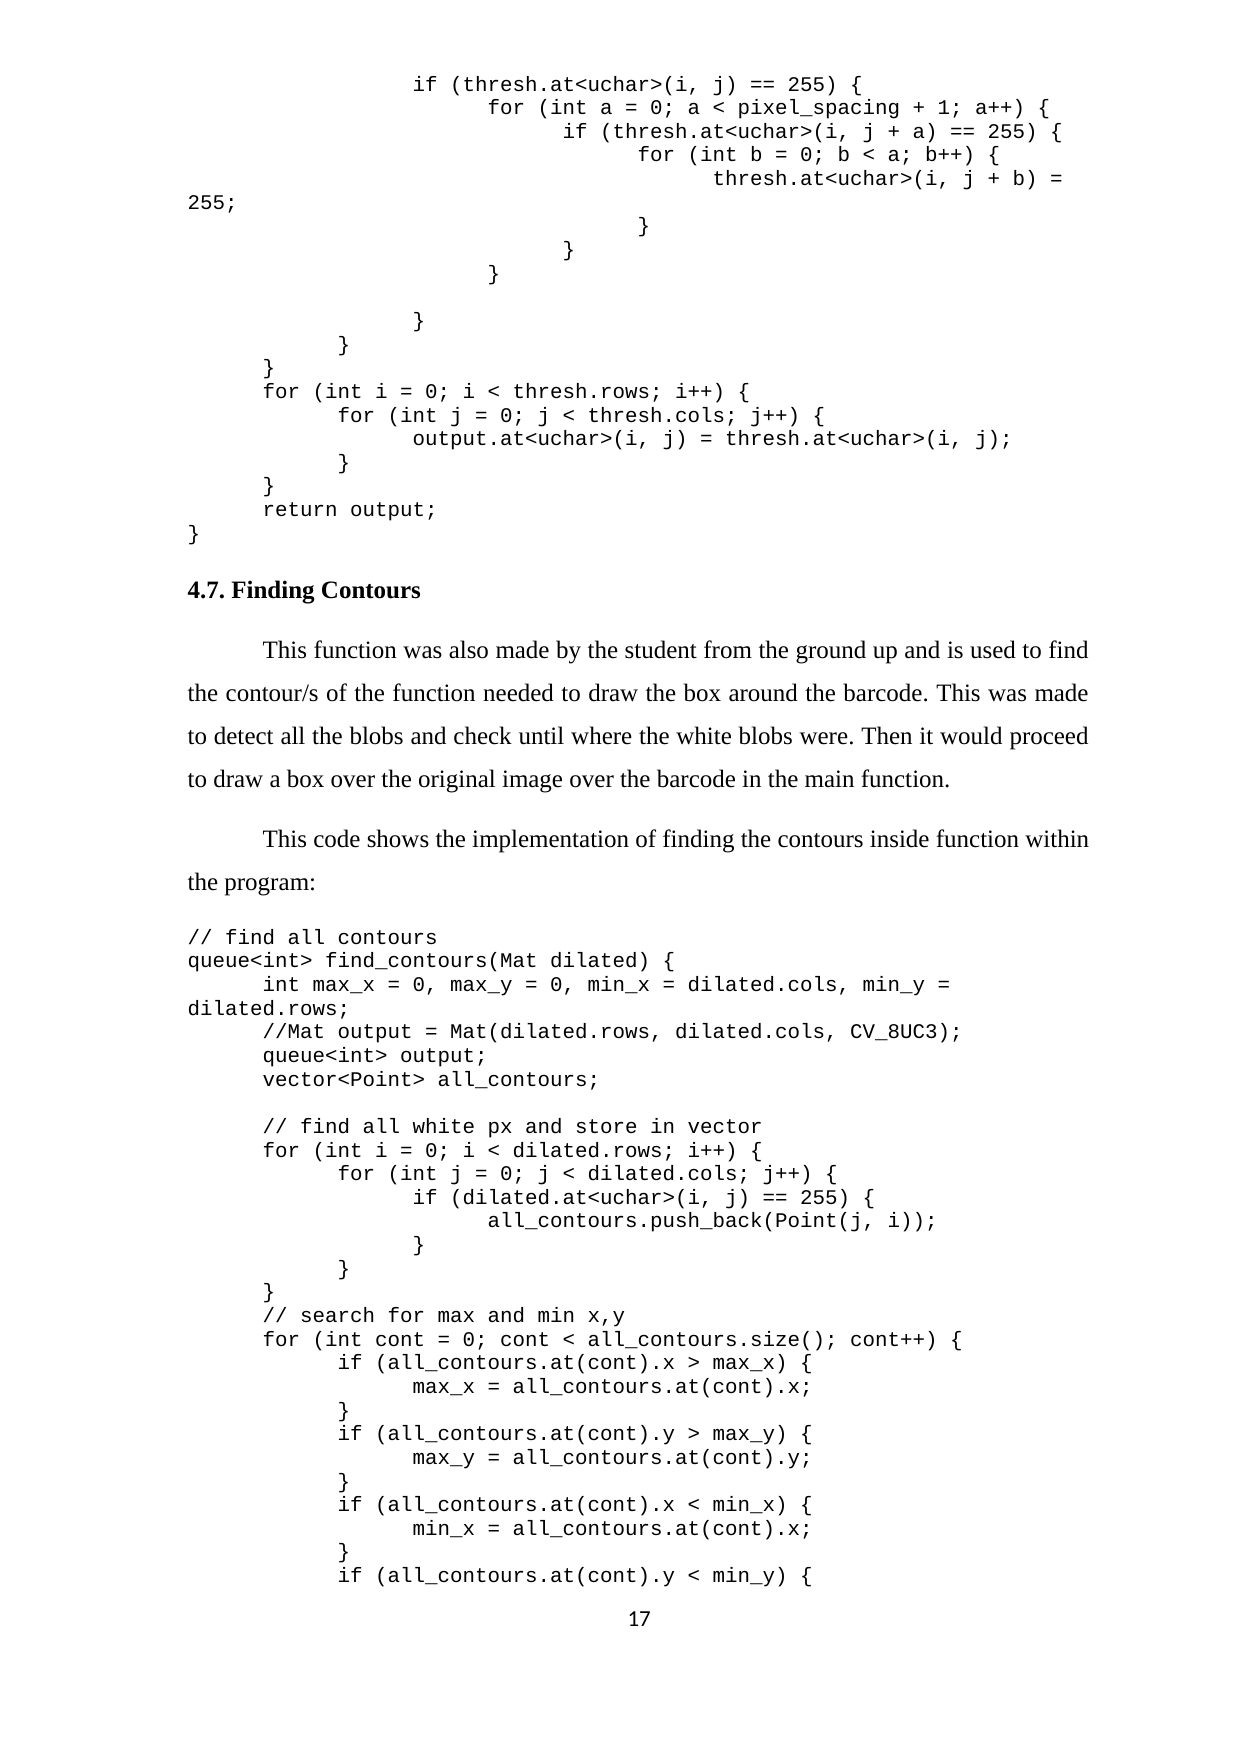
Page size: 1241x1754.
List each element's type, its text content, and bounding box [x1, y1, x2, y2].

text // find all contours [187, 927, 1090, 950]
text queue<int> output; [187, 1045, 1090, 1069]
text if (all_contours.at(cont).y < min_y) { [187, 1565, 1090, 1589]
text if (thresh.at<uchar>(i, j) == 255) { [187, 73, 1090, 97]
text if (thresh.at<uchar>(i, j + a) == 255) { [187, 121, 1090, 144]
text } [187, 357, 1090, 381]
text min_x = all_contours.at(cont).x; [187, 1518, 1090, 1542]
text vector<Point> all_contours; [187, 1069, 1090, 1092]
text if (all_contours.at(cont).x < min_x) { [187, 1494, 1090, 1518]
text // search for max and min x,y [187, 1305, 1090, 1329]
text if (all_contours.at(cont).x > max_x) { [187, 1352, 1090, 1376]
text } [187, 1400, 1090, 1423]
text for (int a = 0; a < pixel_spacing + 1; a++) { [187, 97, 1090, 121]
text for (int i = 0; i < thresh.rows; i++) { [187, 381, 1090, 404]
text } [187, 476, 1090, 499]
text 4.7. Finding Contours [187, 575, 1090, 604]
text } [187, 523, 1090, 546]
text } [187, 239, 1090, 263]
text } [187, 310, 1090, 334]
text } [187, 1234, 1090, 1258]
text int max_x = 0, max_y = 0, min_x = dilated.cols, min_y = dilated.rows; [187, 974, 1090, 1021]
text This code shows the implementation of finding the contours inside function within the program: [187, 824, 1090, 896]
text if (dilated.at<uchar>(i, j) == 255) { [187, 1187, 1090, 1211]
text } [187, 1258, 1090, 1281]
text for (int j = 0; j < dilated.cols; j++) { [187, 1163, 1090, 1187]
text thresh.at<uchar>(i, j + b) = 255; [187, 168, 1090, 215]
text //Mat output = Mat(dilated.rows, dilated.cols, CV_8UC3); [187, 1021, 1090, 1045]
text // find all white px and store in vector [187, 1116, 1090, 1139]
text for (int j = 0; j < thresh.cols; j++) { [187, 404, 1090, 428]
text max_y = all_contours.at(cont).y; [187, 1447, 1090, 1471]
text This function was also made by the student from the ground up and is used to find the contour/s of the function needed to draw the box around the barcode. This was made to detect all the blobs and check until where the white blobs were. Then it would proceed to draw a box over the original image over the barcode in the main function. [187, 635, 1090, 793]
text max_x = all_contours.at(cont).x; [187, 1376, 1090, 1400]
text } [187, 452, 1090, 476]
text } [187, 1281, 1090, 1305]
text if (all_contours.at(cont).y > max_y) { [187, 1423, 1090, 1447]
text queue<int> find_contours(Mat dilated) { [187, 950, 1090, 974]
text } [187, 334, 1090, 357]
text } [187, 215, 1090, 239]
text } [187, 1542, 1090, 1565]
text for (int b = 0; b < a; b++) { [187, 144, 1090, 168]
text for (int cont = 0; cont < all_contours.size(); cont++) { [187, 1329, 1090, 1352]
text } [187, 1471, 1090, 1494]
text } [187, 263, 1090, 286]
text all_contours.push_back(Point(j, i)); [187, 1211, 1090, 1234]
text for (int i = 0; i < dilated.rows; i++) { [187, 1139, 1090, 1163]
text output.at<uchar>(i, j) = thresh.at<uchar>(i, j); [187, 428, 1090, 452]
text return output; [187, 499, 1090, 523]
